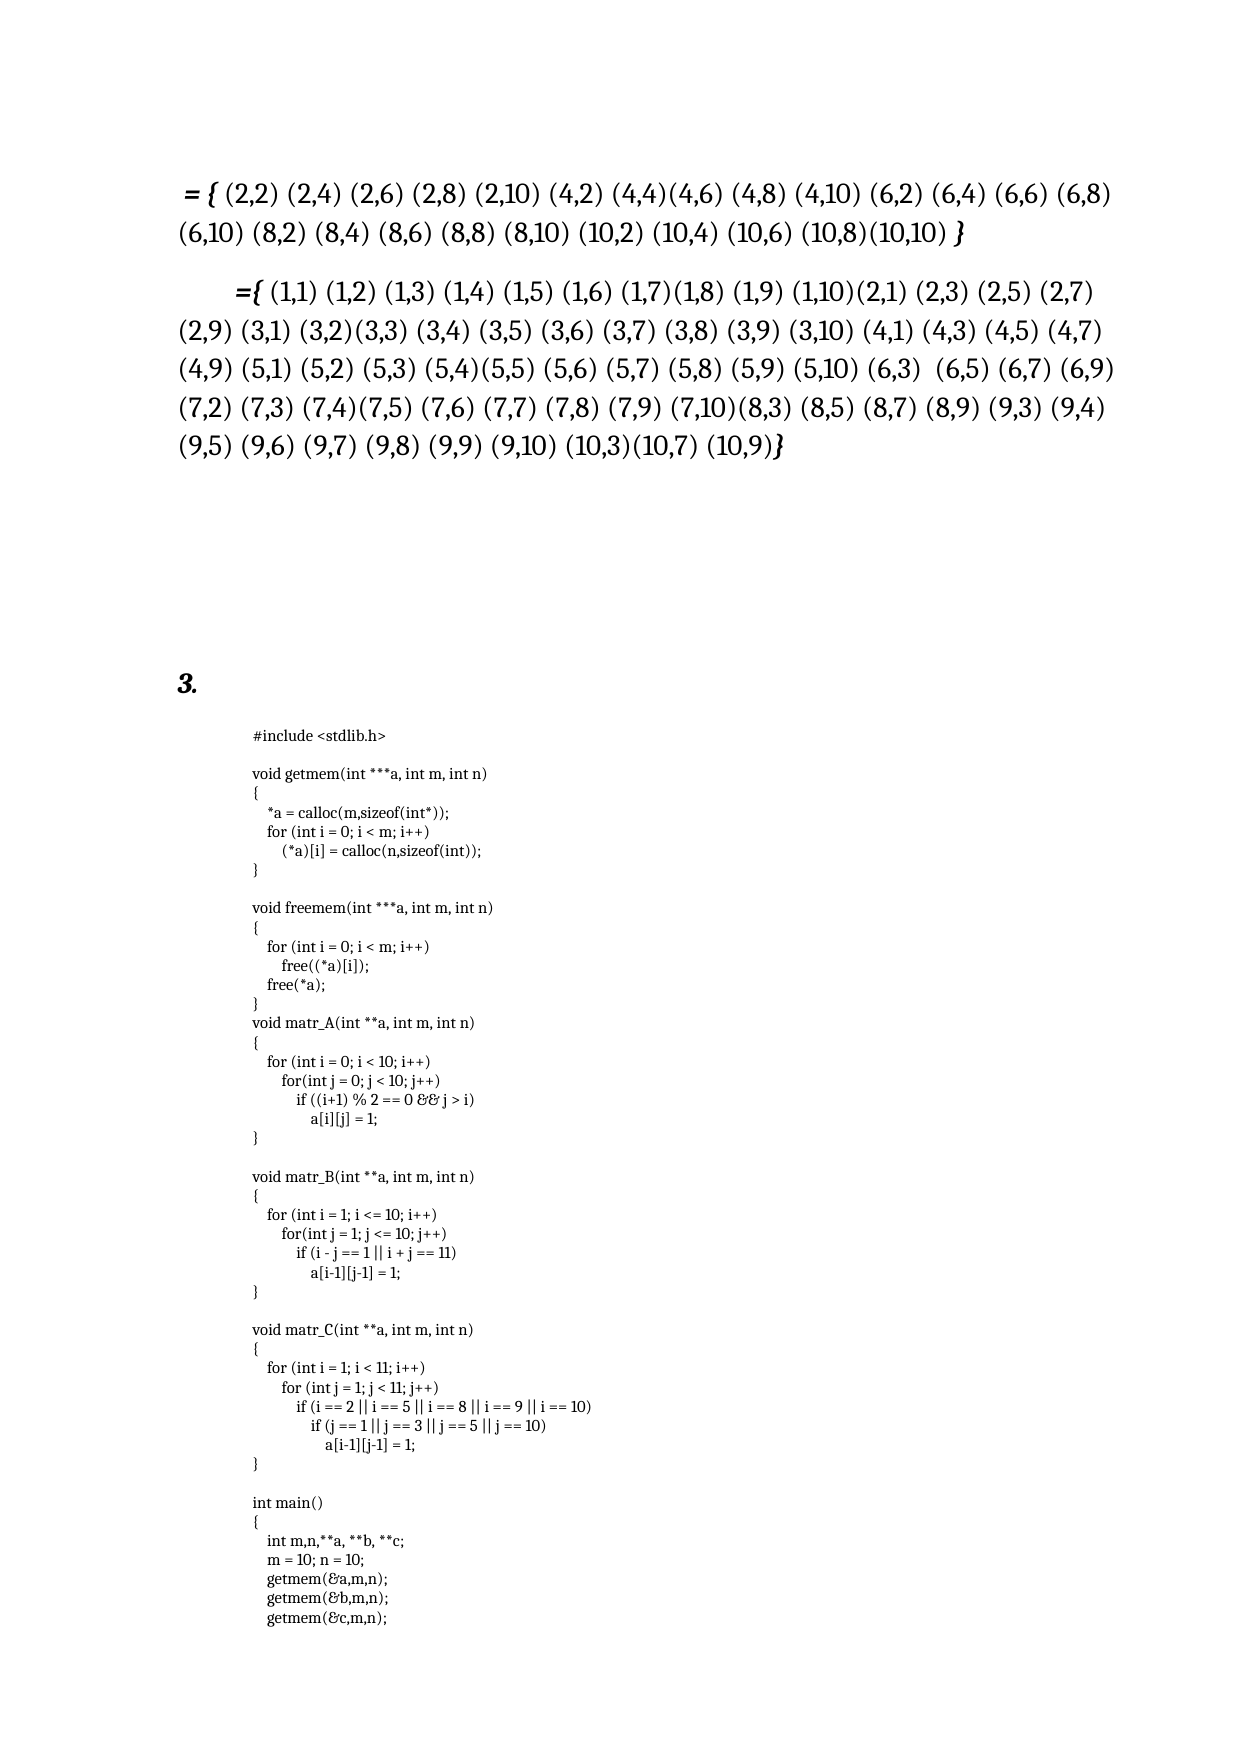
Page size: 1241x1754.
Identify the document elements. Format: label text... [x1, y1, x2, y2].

list (*a)[i] = calloc(n,sizeof(int)); [252, 841, 1152, 861]
list void freemem(int ***a, int m, int n) [252, 899, 1152, 918]
list free(*a); [252, 976, 1152, 995]
list } [252, 1455, 1152, 1474]
list getmem(&a,m,n); [252, 1570, 1152, 1589]
list *a = calloc(m,sizeof(int*)); [252, 803, 1152, 822]
list getmem(&c,m,n); [252, 1608, 1152, 1627]
list getmem(&b,m,n); [252, 1589, 1152, 1608]
list a[i-1][j-1] = 1; [252, 1436, 1152, 1455]
text 3. [177, 667, 1152, 701]
list } [252, 861, 1152, 880]
list for (int i = 0; i < m; i++) [252, 822, 1152, 841]
list for (int j = 1; j < 11; j++) [252, 1378, 1152, 1397]
list void matr_C(int **a, int m, int n) [252, 1321, 1152, 1340]
list for (int i = 1; i <= 10; i++) [252, 1206, 1152, 1225]
list #include <stdlib.h> [252, 726, 1152, 746]
list { [252, 1033, 1152, 1052]
list { [252, 918, 1152, 937]
list m = 10; n = 10; [252, 1551, 1152, 1570]
list if (i == 2 || i == 5 || i == 8 || i == 9 || i == 10) [252, 1397, 1152, 1416]
list int m,n,**a, **b, **c; [252, 1531, 1152, 1551]
list for (int i = 0; i < 10; i++) [252, 1052, 1152, 1071]
list free((*a)[i]); [252, 956, 1152, 976]
list } [252, 1282, 1152, 1301]
list } [252, 995, 1152, 1014]
list a[i][j] = 1; [252, 1110, 1152, 1129]
list for(int j = 1; j <= 10; j++) [252, 1225, 1152, 1244]
list for(int j = 0; j < 10; j++) [252, 1071, 1152, 1091]
list if (i - j == 1 || i + j == 11) [252, 1244, 1152, 1263]
list { [252, 1340, 1152, 1359]
text = { (2,2) (2,4) (2,6) (2,8) (2,10) (4,2) (4,4)(4,6) (4,8) (4,10) (6,2) (6,4) (6,6) (6,8) (6,10) (8,2) (8,4) (8,6) (8,8) (8,10) (10,2) (10,4) (10,6) (10,8)(10,10) } [177, 177, 1152, 249]
list void getmem(int ***a, int m, int n) [252, 765, 1152, 784]
list for (int i = 1; i < 11; i++) [252, 1359, 1152, 1378]
list { [252, 784, 1152, 803]
list { [252, 1512, 1152, 1531]
text ={ (1,1) (1,2) (1,3) (1,4) (1,5) (1,6) (1,7)(1,8) (1,9) (1,10)(2,1) (2,3) (2,5) (2,7) (2,9) (3,1) (3,2)(3,3) (3,4) (3,5) (3,6) (3,7) (3,8) (3,9) (3,10) (4,1) (4,3) (4,5) (4,7) (4,9) (5,1) (5,2) (5,3) (5,4)(5,5) (5,6) (5,7) (5,8) (5,9) (5,10) (6,3) (6,5) (6,7) (6,9) (7,2) (7,3) (7,4)(7,5) (7,6) (7,7) (7,8) (7,9) (7,10)(8,3) (8,5) (8,7) (8,9) (9,3) (9,4)(9,5) (9,6) (9,7) (9,8) (9,9) (9,10) (10,3)(10,7) (10,9)} [177, 275, 1152, 463]
list int main() [252, 1493, 1152, 1512]
list a[i-1][j-1] = 1; [252, 1263, 1152, 1282]
list void matr_A(int **a, int m, int n) [252, 1014, 1152, 1033]
list if ((i+1) % 2 == 0 && j > i) [252, 1091, 1152, 1110]
list { [252, 1186, 1152, 1206]
list if (j == 1 || j == 3 || j == 5 || j == 10) [252, 1416, 1152, 1436]
list for (int i = 0; i < m; i++) [252, 937, 1152, 956]
list void matr_B(int **a, int m, int n) [252, 1167, 1152, 1186]
list } [252, 1129, 1152, 1148]
